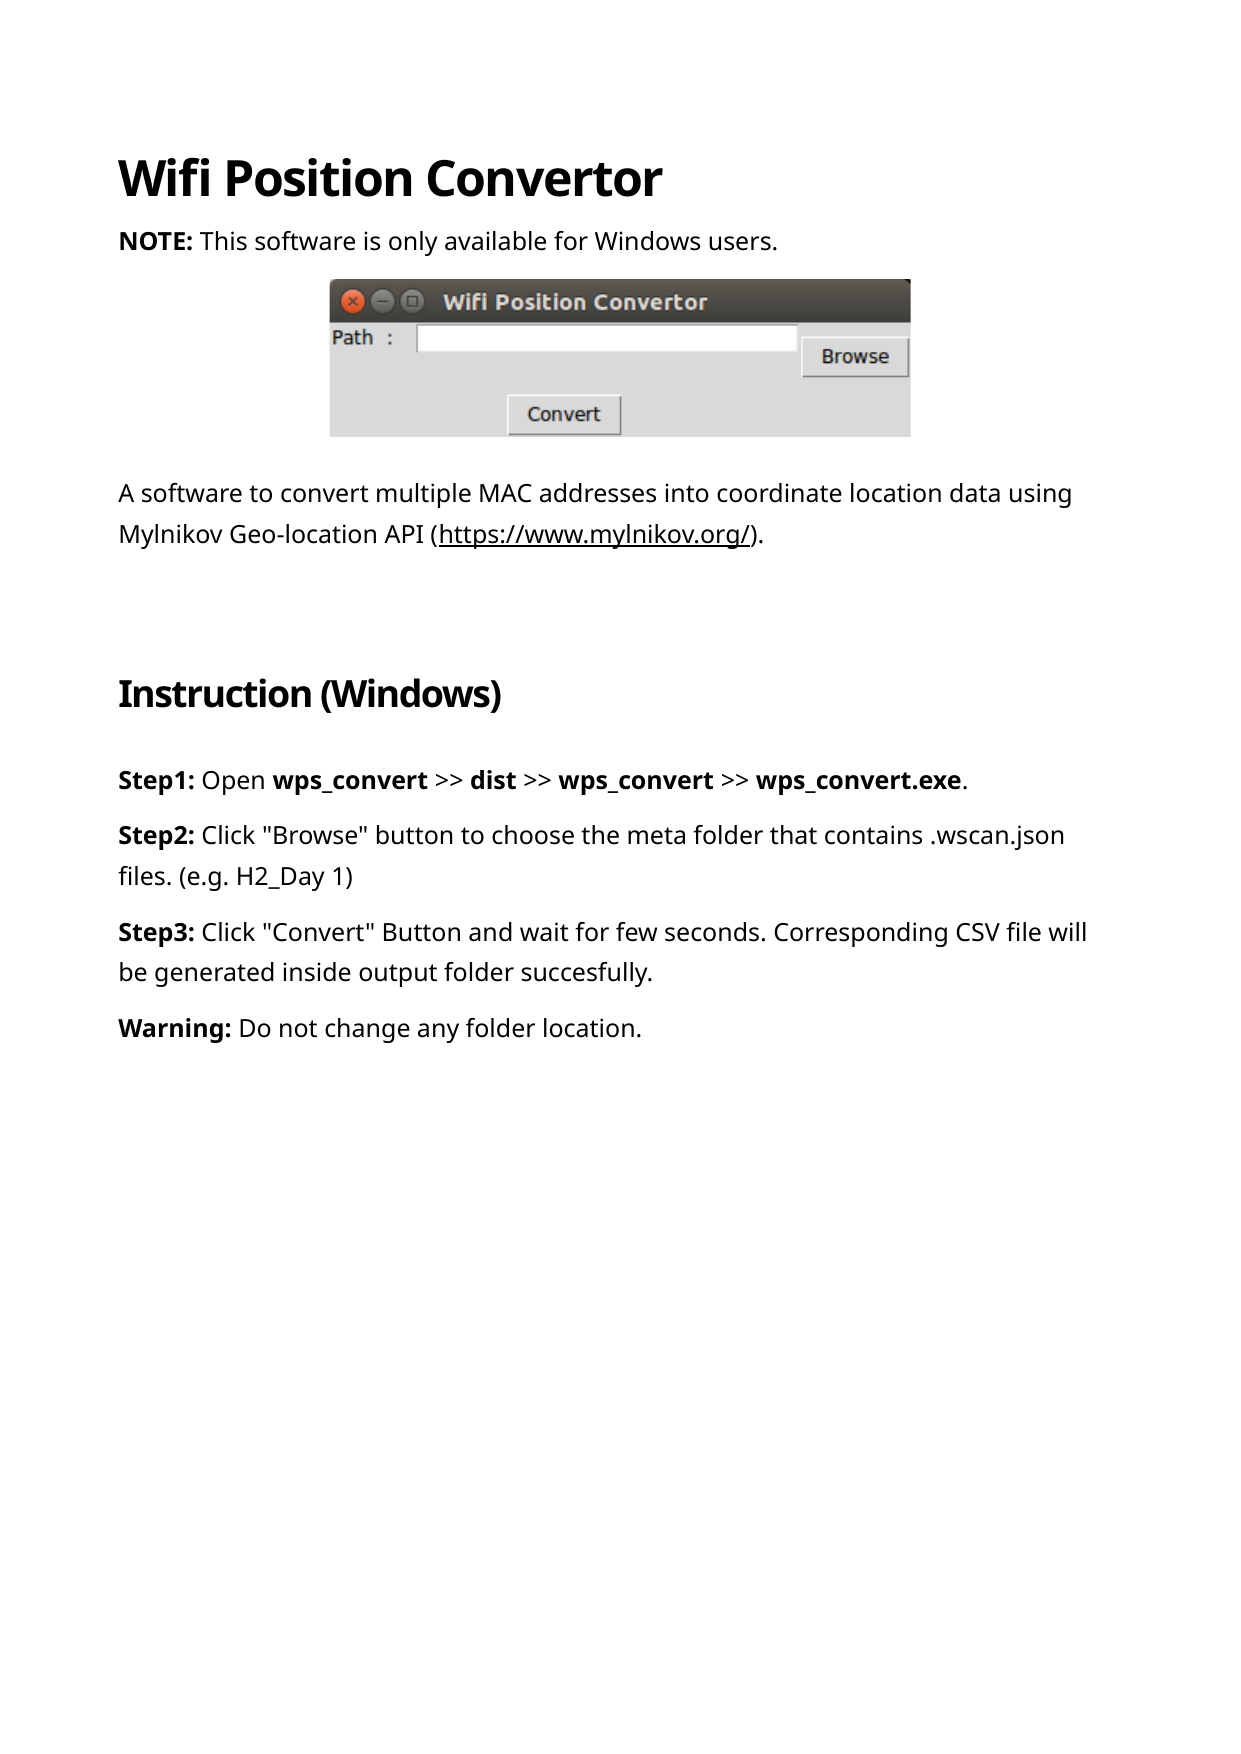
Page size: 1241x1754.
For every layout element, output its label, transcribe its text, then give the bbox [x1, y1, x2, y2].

text Step2: Click "Browse" button to choose the meta folder that contains .wscan.json files. (e.g. H2_Day 1) [118, 818, 1122, 893]
picture [329, 279, 911, 437]
text NOTE: This software is only available for Windows users. [118, 224, 1122, 258]
subtitle Instruction (Windows) [118, 667, 1122, 718]
text A software to convert multiple MAC addresses into coordinate location data using Mylnikov Geo-location API (https://www.mylnikov.org/). [118, 475, 1122, 550]
text Step3: Click "Convert" Button and wait for few seconds. Corresponding CSV file will be generated inside output folder succesfully. [118, 914, 1122, 989]
text Warning: Do not change any folder location. [118, 1010, 1122, 1044]
text Step1: Open wps_convert >> dist >> wps_convert >> wps_convert.exe. [118, 762, 1122, 797]
subtitle Wifi Position Convertor [118, 143, 1122, 211]
